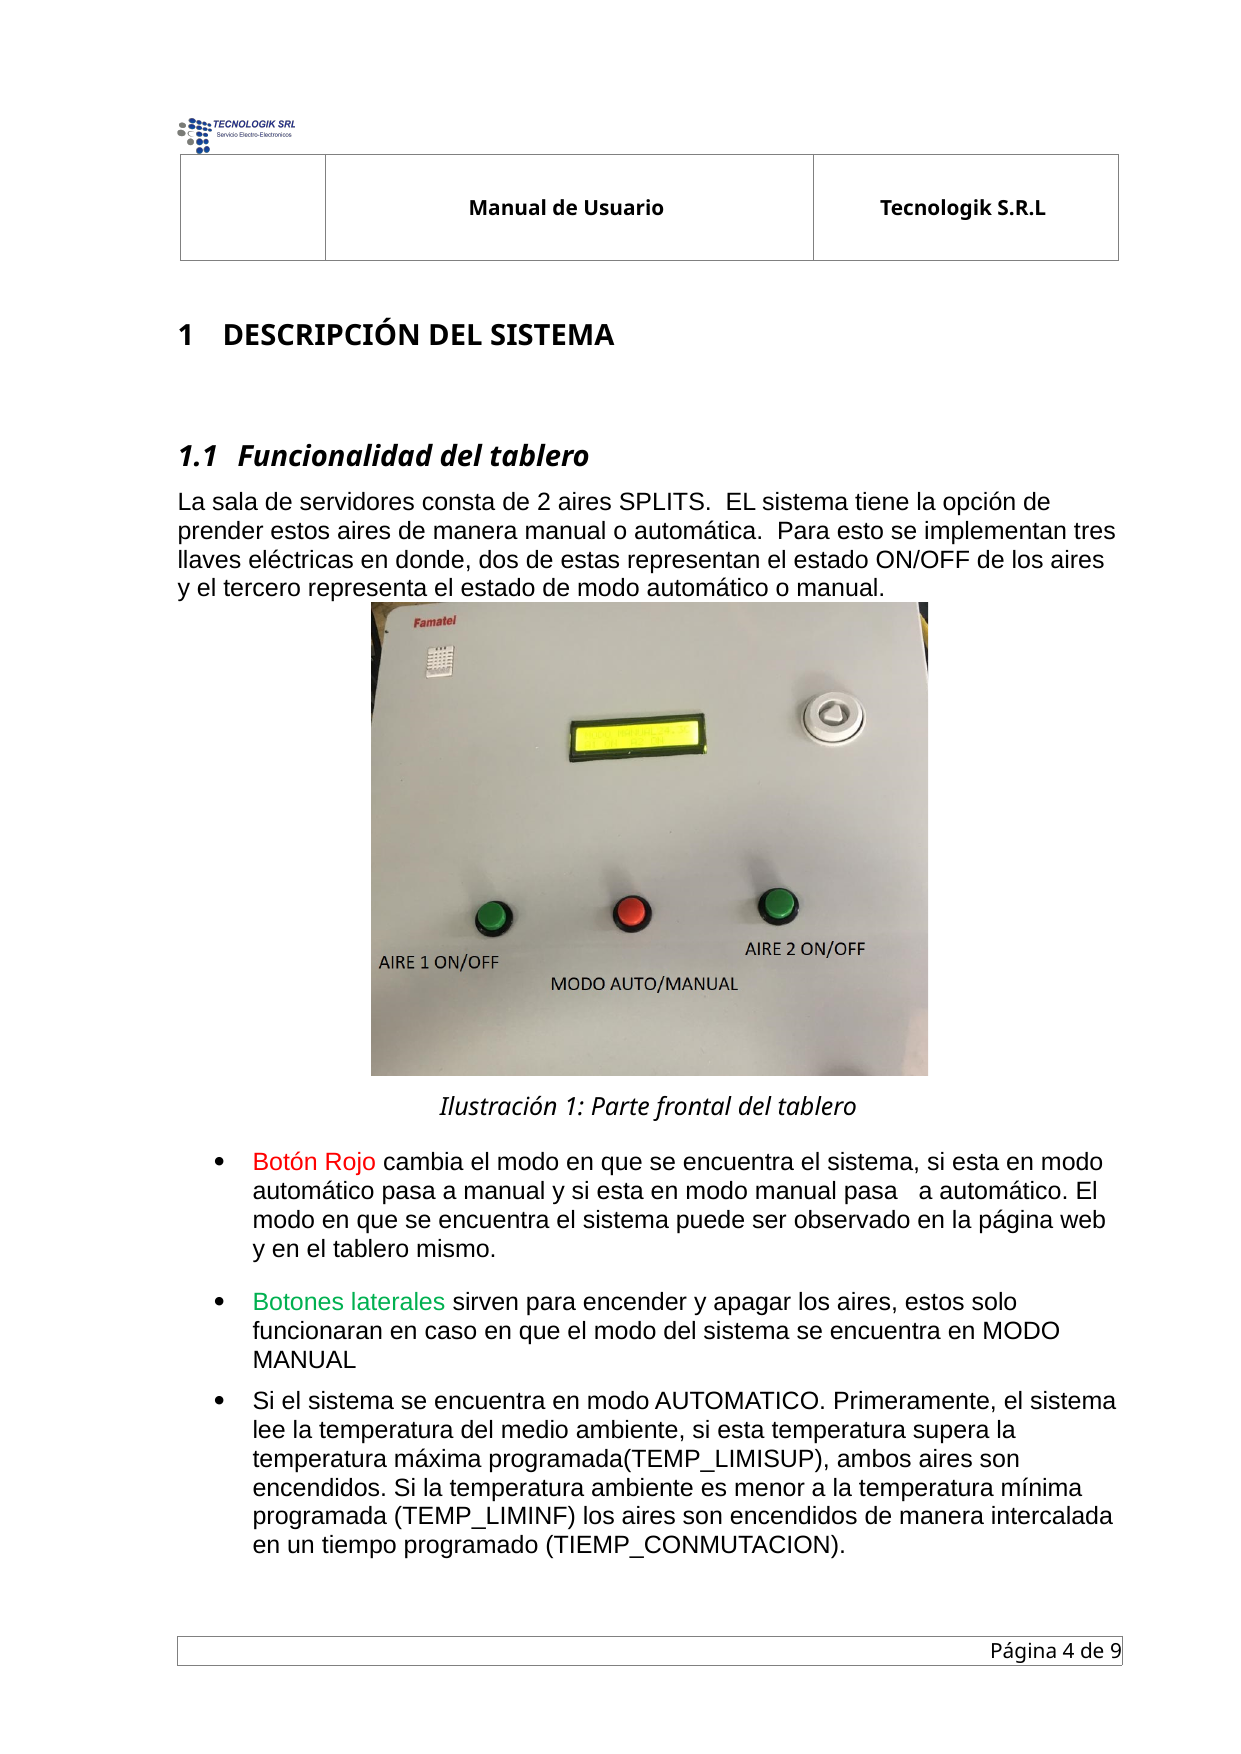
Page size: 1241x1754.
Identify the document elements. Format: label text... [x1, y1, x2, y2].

text Ilustración 1: Parte frontal del tablero [177, 1088, 1122, 1122]
list Botón Rojo cambia el modo en que se encuentra el sistema, si esta en modo automático pasa a manual y si esta en modo manual pasa a automático. El modo en que se encuentra el sistema puede ser observado en la página web y en el tablero mismo. [215, 1147, 1122, 1262]
list Si el sistema se encuentra en modo AUTOMATICO. Primeramente, el sistema lee la temperatura del medio ambiente, si esta temperatura supera la temperatura máxima programada(TEMP_LIMISUP), ambos aires son encendidos. Si la temperatura ambiente es menor a la temperatura mínima programada (TEMP_LIMINF) los aires son encendidos de manera intercalada en un tiempo programado (TIEMP_CONMUTACION). [215, 1386, 1122, 1559]
subtitle DESCRIPCIÓN DEL SISTEMA [177, 314, 1122, 354]
subtitle Funcionalidad del tablero [177, 435, 1122, 475]
list Botones laterales sirven para encender y apagar los aires, estos solo funcionaran en caso en que el modo del sistema se encuentra en MODO MANUAL [215, 1287, 1122, 1374]
text La sala de servidores consta de 2 aires SPLITS. EL sistema tiene la opción de prender estos aires de manera manual o automática. Para esto se implementan tres llaves eléctricas en donde, dos de estas representan el estado ON/OFF de los aires y el tercero representa el estado de modo automático o manual. [177, 487, 1122, 602]
